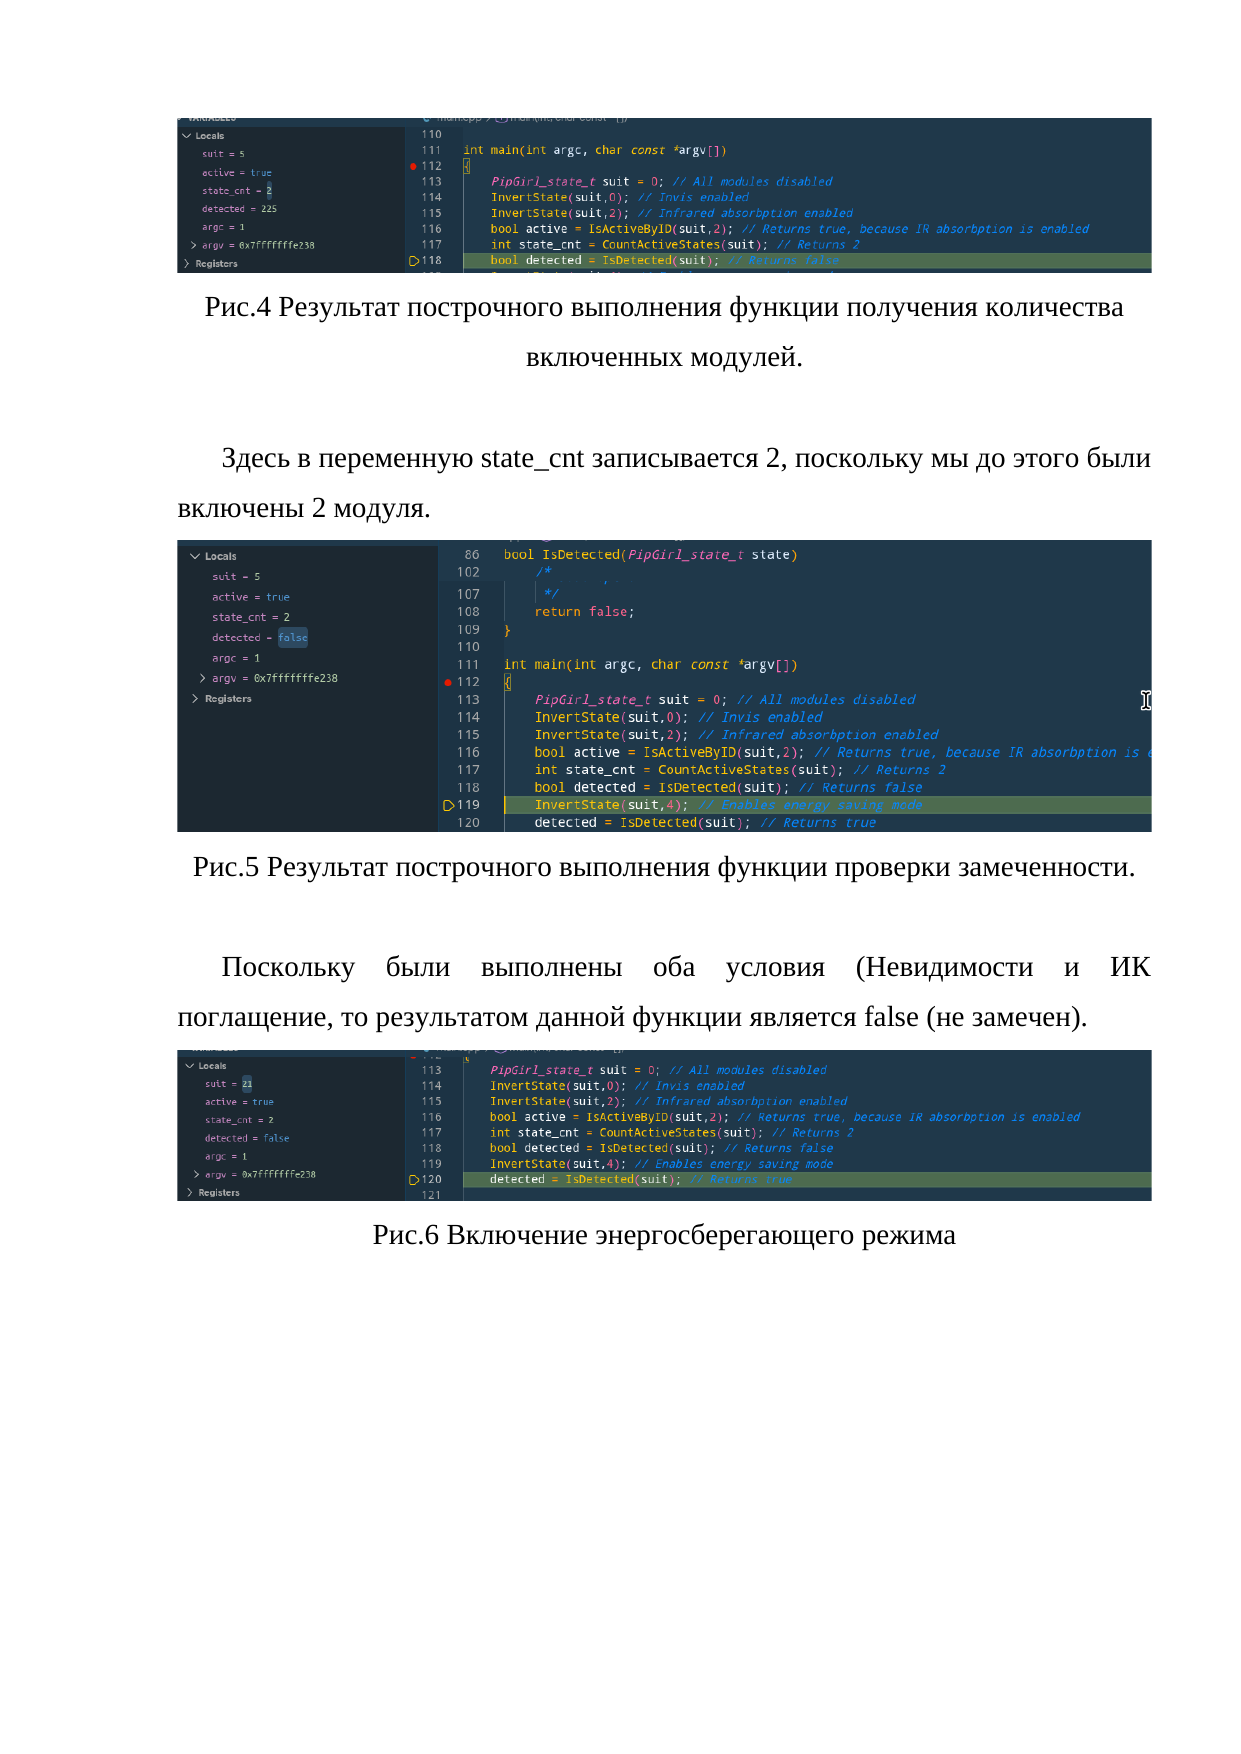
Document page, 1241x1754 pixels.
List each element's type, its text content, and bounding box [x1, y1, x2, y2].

picture [177, 1050, 1152, 1201]
text Поскольку были выполнены оба условия (Невидимости и ИК поглащение, то результатом данной функции является false (не замечен). [177, 949, 1152, 1033]
text Рис.5 Результат построчного выполнения функции проверки замеченности. [177, 849, 1152, 882]
picture [177, 118, 1152, 273]
text Здесь в переменную state_cnt записывается 2, поскольку мы до этого были включены 2 модуля. [177, 440, 1152, 524]
picture [177, 540, 1152, 832]
text Рис.6 Включение энергосберегающего режима [177, 1217, 1152, 1251]
text Рис.4 Результат построчного выполнения функции получения количества включенных модулей. [177, 289, 1152, 373]
